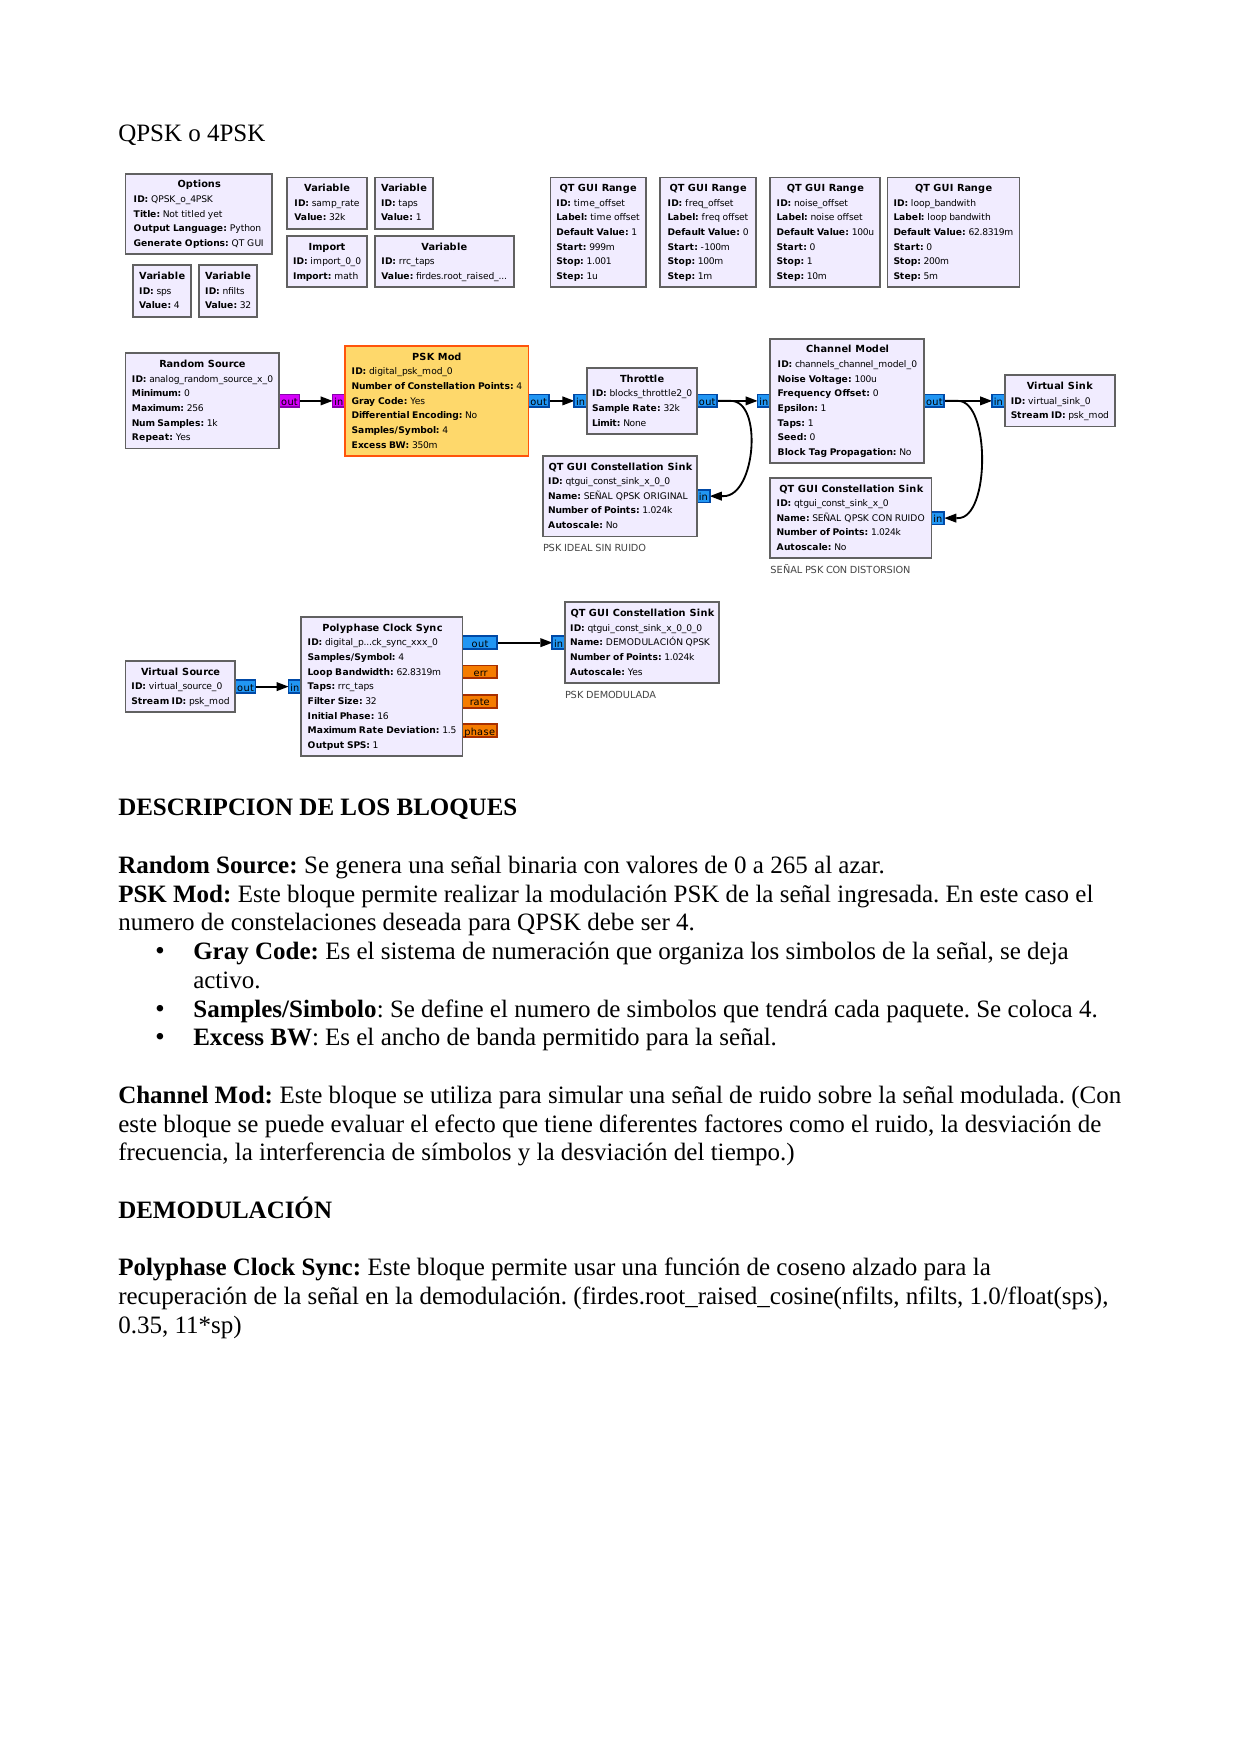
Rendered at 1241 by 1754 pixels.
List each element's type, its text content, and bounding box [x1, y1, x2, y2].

text Random Source: Se genera una señal binaria con valores de 0 a 265 al azar. [118, 850, 1122, 879]
text QPSK o 4PSK [118, 118, 1122, 147]
text DEMODULACIÓN [118, 1195, 1122, 1224]
text DESCRIPCION DE LOS BLOQUES [118, 792, 1122, 821]
text Channel Mod: Este bloque se utiliza para simular una señal de ruido sobre la señal modulada. (Con este bloque se puede evaluar el efecto que tiene diferentes factores como el ruido, la desviación de frecuencia, la interferencia de símbolos y la desviación del tiempo.) [118, 1080, 1122, 1166]
text Polyphase Clock Sync: Este bloque permite usar una función de coseno alzado para la recuperación de la señal en la demodulación. (firdes.root_raised_cosine(nfilts, nfilts, 1.0/float(sps), 0.35, 11*sp) [118, 1252, 1122, 1339]
list Excess BW: Es el ancho de banda permitido para la señal. [156, 1022, 1122, 1051]
list Gray Code: Es el sistema de numeración que organiza los simbolos de la señal, se deja activo. [156, 936, 1122, 994]
list Samples/Simbolo: Se define el numero de simbolos que tendrá cada paquete. Se coloca 4. [156, 994, 1122, 1022]
text PSK Mod: Este bloque permite realizar la modulación PSK de la señal ingresada. En este caso el numero de constelaciones deseada para QPSK debe ser 4. [118, 879, 1122, 936]
